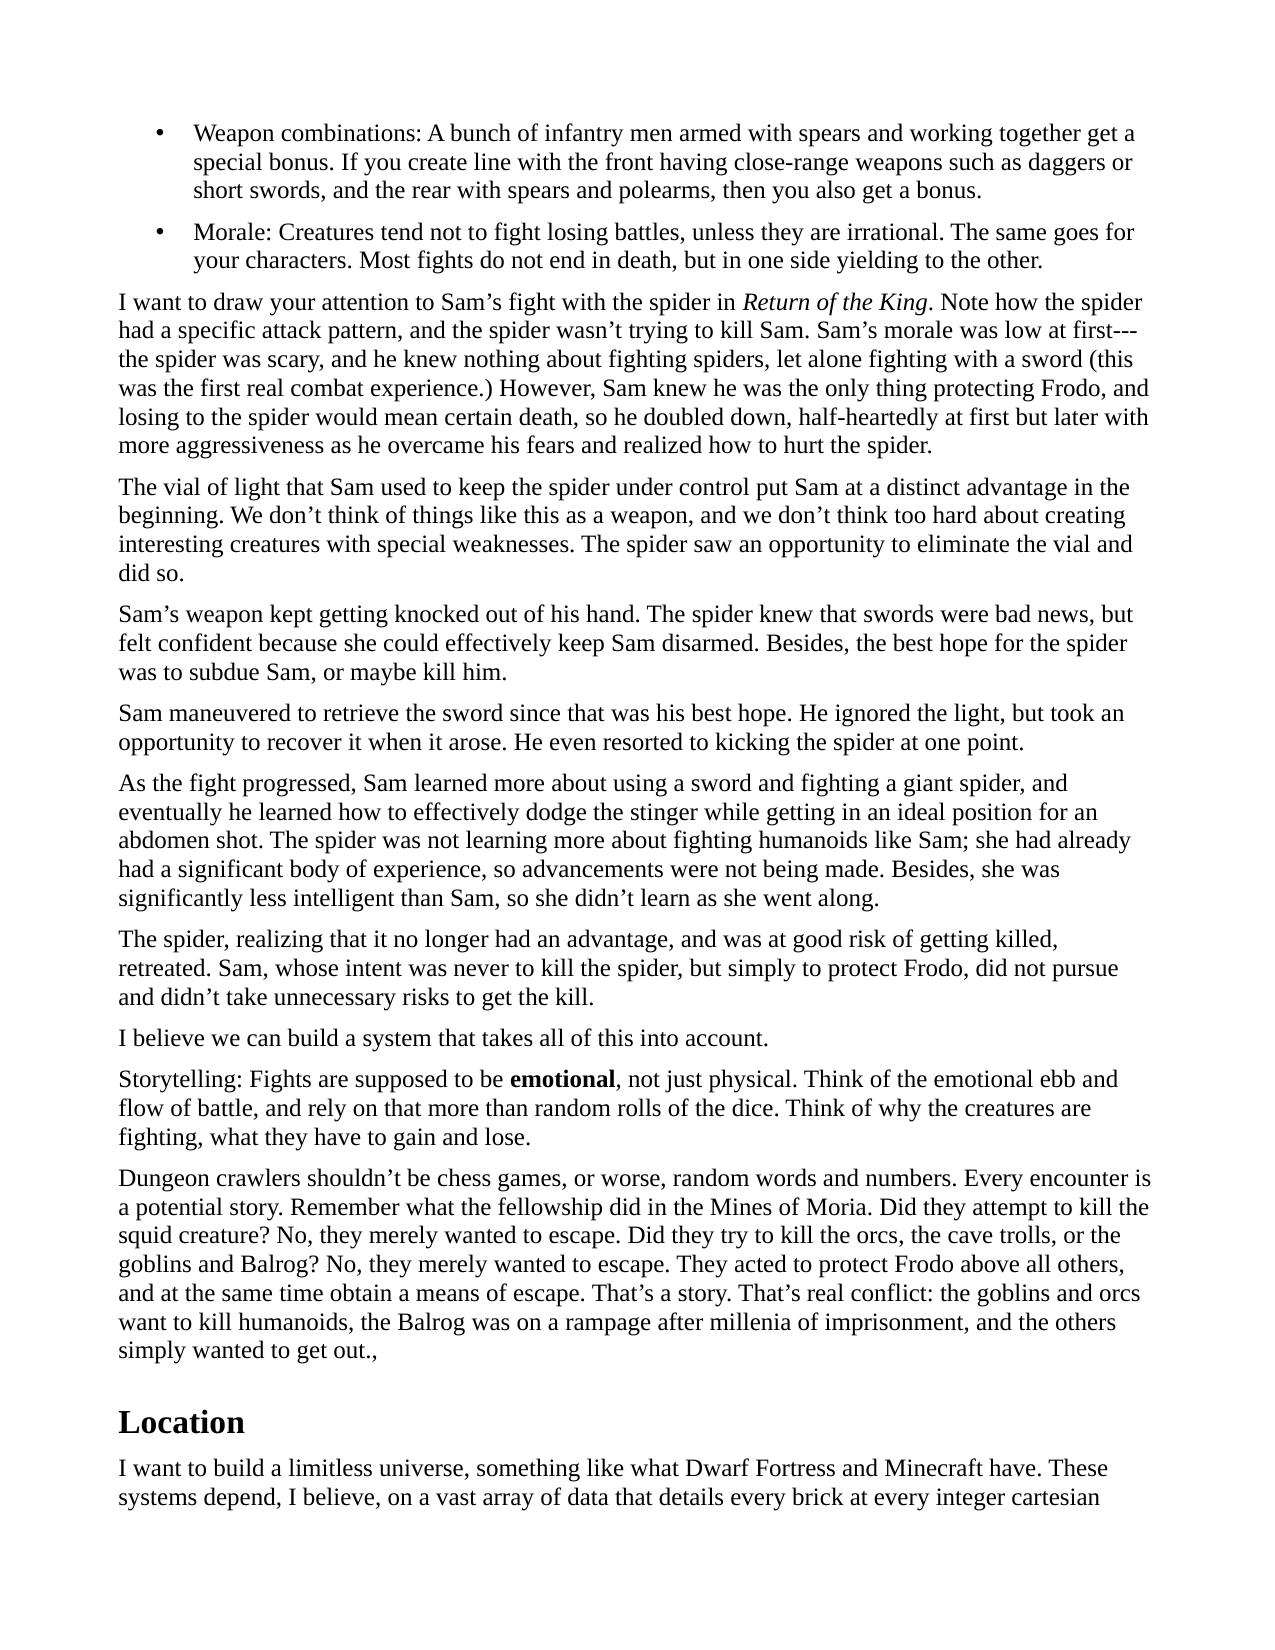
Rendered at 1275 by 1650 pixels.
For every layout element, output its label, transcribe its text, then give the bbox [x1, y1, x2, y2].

subtitle Location [118, 1402, 1157, 1441]
text Storytelling: Fights are supposed to be emotional, not just physical. Think of the emotional ebb and flow of battle, and rely on that more than random rolls of the dice. Think of why the creatures are fighting, what they have to gain and lose. [118, 1064, 1157, 1151]
text Dungeon crawlers shouldn’t be chess games, or worse, random words and numbers. Every encounter is a potential story. Remember what the fellowship did in the Mines of Moria. Did they attempt to kill the squid creature? No, they merely wanted to escape. Did they try to kill the orcs, the cave trolls, or the goblins and Balrog? No, they merely wanted to escape. They acted to protect Frodo above all others, and at the same time obtain a means of escape. That’s a story. That’s real conflict: the goblins and orcs want to kill humanoids, the Balrog was on a rampage after millenia of imprisonment, and the others simply wanted to get out., [118, 1163, 1157, 1364]
text I want to draw your attention to Sam’s fight with the spider in Return of the King. Note how the spider had a specific attack pattern, and the spider wasn’t trying to kill Sam. Sam’s morale was low at first---the spider was scary, and he knew nothing about fighting spiders, let alone fighting with a sword (this was the first real combat experience.) However, Sam knew he was the only thing protecting Frodo, and losing to the spider would mean certain death, so he doubled down, half-heartedly at first but later with more aggressiveness as he overcame his fears and realized how to hurt the spider. [118, 287, 1157, 459]
list Weapon combinations: A bunch of infantry men armed with spears and working together get a special bonus. If you create line with the front having close-range weapons such as daggers or short swords, and the rear with spears and polearms, then you also get a bonus. [156, 118, 1157, 204]
text I want to build a limitless universe, something like what Dwarf Fortress and Minecraft have. These systems depend, I believe, on a vast array of data that details every brick at every integer cartesian [118, 1453, 1157, 1511]
text I believe we can build a system that takes all of this into account. [118, 1023, 1157, 1052]
text Sam’s weapon kept getting knocked out of his hand. The spider knew that swords were bad news, but felt confident because she could effectively keep Sam disarmed. Besides, the best hope for the spider was to subdue Sam, or maybe kill him. [118, 599, 1157, 686]
text As the fight progressed, Sam learned more about using a sword and fighting a giant spider, and eventually he learned how to effectively dodge the stinger while getting in an ideal position for an abdomen shot. The spider was not learning more about fighting humanoids like Sam; she had already had a significant body of experience, so advancements were not being made. Besides, she was significantly less intelligent than Sam, so she didn’t learn as she went along. [118, 768, 1157, 912]
text The spider, realizing that it no longer had an advantage, and was at good risk of getting killed, retreated. Sam, whose intent was never to kill the spider, but simply to protect Frodo, did not pursue and didn’t take unnecessary risks to get the kill. [118, 924, 1157, 1011]
text The vial of light that Sam used to keep the spider under control put Sam at a distinct advantage in the beginning. We don’t think of things like this as a weapon, and we don’t think too hard about creating interesting creatures with special weaknesses. The spider saw an opportunity to eliminate the vial and did so. [118, 472, 1157, 587]
list Morale: Creatures tend not to fight losing battles, unless they are irrational. The same goes for your characters. Most fights do not end in death, but in one side yielding to the other. [156, 217, 1157, 274]
text Sam maneuvered to retrieve the sword since that was his best hope. He ignored the light, but took an opportunity to recover it when it arose. He even resorted to kicking the spider at one point. [118, 698, 1157, 756]
